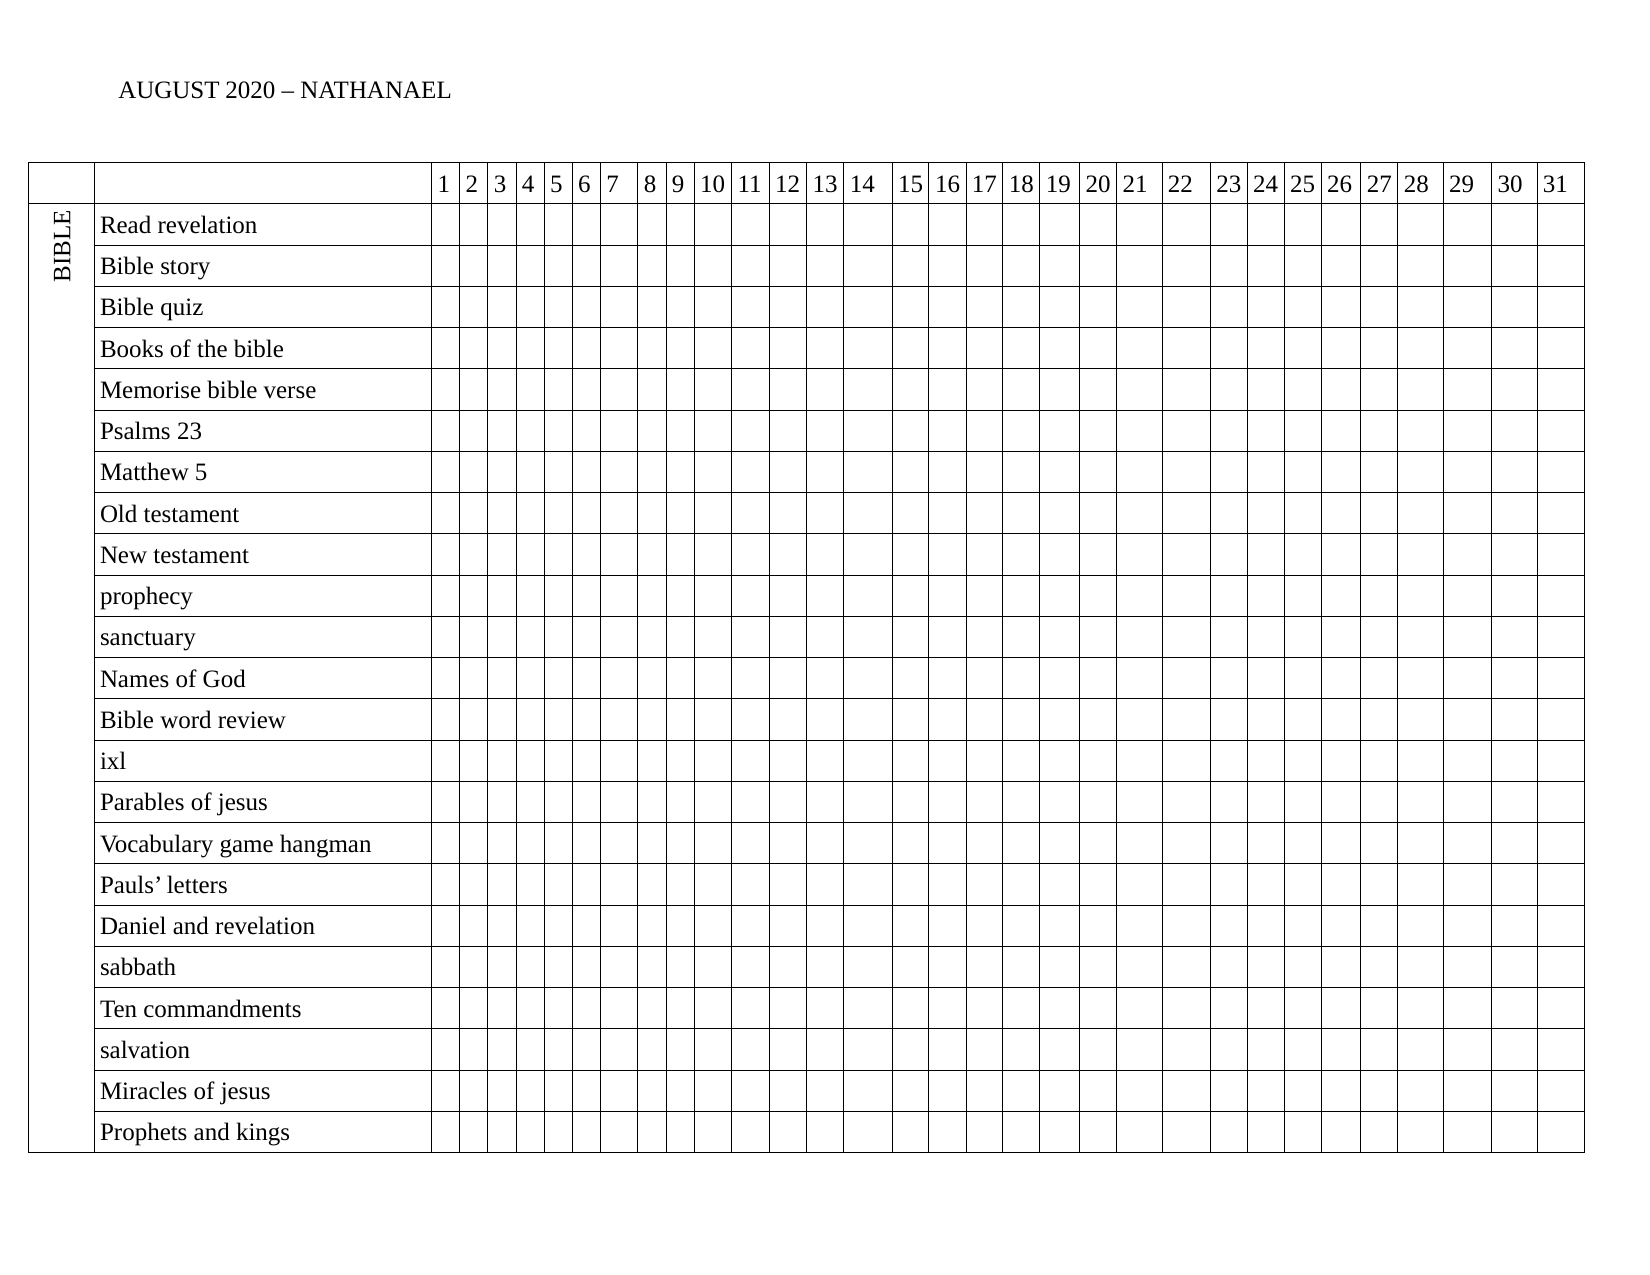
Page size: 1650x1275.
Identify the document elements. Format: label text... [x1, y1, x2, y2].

table_cell [695, 411, 731, 451]
table_cell [844, 699, 892, 739]
table_cell [488, 246, 516, 286]
table_header 15 [893, 163, 928, 203]
table_cell [460, 699, 487, 739]
table_cell [732, 328, 769, 368]
table_cell [1322, 452, 1360, 492]
table_cell [807, 658, 843, 698]
table_cell [432, 1112, 459, 1152]
table_cell [638, 452, 666, 492]
table_cell [488, 1112, 516, 1152]
table_cell [432, 1071, 459, 1111]
table_cell [1211, 1112, 1247, 1152]
table_cell [638, 576, 666, 616]
table_cell [1040, 287, 1079, 327]
table_cell [1361, 782, 1397, 822]
table_cell [1285, 534, 1321, 574]
table_cell [1248, 287, 1284, 327]
table_cell [1211, 699, 1247, 739]
table_cell [1040, 617, 1079, 657]
table_cell [807, 823, 843, 863]
table_cell [573, 823, 600, 863]
table_cell [488, 328, 516, 368]
table_header 14 [844, 163, 892, 203]
table_cell [1361, 328, 1397, 368]
table_cell [1322, 823, 1360, 863]
table_cell [1248, 658, 1284, 698]
table_cell [573, 1112, 600, 1152]
table_cell [488, 1071, 516, 1111]
table_cell [844, 534, 892, 574]
table_cell [517, 534, 544, 574]
table_cell [1163, 534, 1210, 574]
table_cell [517, 699, 544, 739]
table_cell [1398, 1071, 1443, 1111]
table_cell [1444, 741, 1491, 781]
table_cell [695, 328, 731, 368]
table_cell [1003, 947, 1039, 987]
table_cell [929, 988, 966, 1028]
table_cell [1211, 204, 1247, 244]
table_cell [695, 947, 731, 987]
table_cell [1040, 782, 1079, 822]
table_cell [1040, 906, 1079, 946]
table_header 9 [667, 163, 694, 203]
table_cell [1248, 204, 1284, 244]
table_cell [545, 246, 572, 286]
table_cell [1538, 246, 1584, 286]
table_cell [601, 1029, 637, 1069]
table_cell [893, 287, 928, 327]
table_cell [929, 246, 966, 286]
table_cell Parables of jesus [95, 782, 431, 822]
table_cell [1248, 369, 1284, 409]
table_cell [545, 906, 572, 946]
table_cell [488, 988, 516, 1028]
table_cell [844, 988, 892, 1028]
table_cell [517, 1112, 544, 1152]
table_cell [1248, 493, 1284, 533]
table_cell [545, 204, 572, 244]
table_cell [1040, 204, 1079, 244]
table_header 20 [1080, 163, 1116, 203]
table_header 24 [1248, 163, 1284, 203]
table_cell [1003, 246, 1039, 286]
table_cell [1040, 328, 1079, 368]
table_cell [1492, 906, 1537, 946]
table_cell [770, 947, 806, 987]
table_cell [807, 1112, 843, 1152]
table_cell [1285, 576, 1321, 616]
table_cell [432, 823, 459, 863]
table_cell [1080, 988, 1116, 1028]
table_cell [732, 369, 769, 409]
table_cell [732, 823, 769, 863]
table_cell [545, 699, 572, 739]
table_cell [1080, 947, 1116, 987]
table_cell Daniel and revelation [95, 906, 431, 946]
table_cell [929, 947, 966, 987]
table_cell Vocabulary game hangman [95, 823, 431, 863]
table_cell [893, 658, 928, 698]
table_cell [460, 576, 487, 616]
table_cell [1538, 452, 1584, 492]
table_cell [1492, 1112, 1537, 1152]
table_cell [638, 658, 666, 698]
table_cell [638, 1112, 666, 1152]
table_cell [601, 287, 637, 327]
table_cell [638, 411, 666, 451]
table_cell [807, 864, 843, 904]
table_cell [1398, 493, 1443, 533]
table_cell [770, 658, 806, 698]
table_cell [545, 369, 572, 409]
table_header [29, 163, 94, 203]
table_cell [807, 369, 843, 409]
table_cell ixl [95, 741, 431, 781]
table_cell [1492, 204, 1537, 244]
table_cell [545, 782, 572, 822]
table_cell [517, 411, 544, 451]
table_cell [1322, 411, 1360, 451]
table_cell [488, 493, 516, 533]
table_cell [573, 864, 600, 904]
table_cell [1080, 617, 1116, 657]
table_cell [545, 864, 572, 904]
table_cell [695, 1029, 731, 1069]
table_cell [545, 287, 572, 327]
table_cell [573, 534, 600, 574]
table_cell [807, 699, 843, 739]
table_cell [1398, 864, 1443, 904]
table_cell [1117, 864, 1162, 904]
table_cell [1444, 287, 1491, 327]
table_cell [1492, 246, 1537, 286]
table_cell [1003, 328, 1039, 368]
table_cell [1163, 328, 1210, 368]
table_cell [638, 864, 666, 904]
table_cell Matthew 5 [95, 452, 431, 492]
table_header 12 [770, 163, 806, 203]
table_cell [1361, 988, 1397, 1028]
table_cell [545, 741, 572, 781]
table_cell sabbath [95, 947, 431, 987]
table_cell [695, 287, 731, 327]
table_cell [1492, 782, 1537, 822]
table_cell [432, 617, 459, 657]
table_cell [1322, 287, 1360, 327]
table_cell [573, 493, 600, 533]
table_cell [1322, 369, 1360, 409]
table_cell [1492, 988, 1537, 1028]
table_cell [517, 617, 544, 657]
table_cell [732, 1112, 769, 1152]
table_cell [1003, 1071, 1039, 1111]
table_cell [1444, 1029, 1491, 1069]
table_cell [807, 906, 843, 946]
table_cell [460, 617, 487, 657]
table_cell [638, 741, 666, 781]
table_cell [1163, 369, 1210, 409]
table_cell [1361, 699, 1397, 739]
table_cell [770, 411, 806, 451]
table_cell [1538, 617, 1584, 657]
table_cell [929, 576, 966, 616]
table_cell [1285, 204, 1321, 244]
table_cell [601, 906, 637, 946]
table_cell [1248, 328, 1284, 368]
table_cell [695, 576, 731, 616]
table_cell [488, 864, 516, 904]
table_cell [893, 1029, 928, 1069]
table_cell [770, 452, 806, 492]
table_cell [967, 246, 1002, 286]
table_cell [460, 452, 487, 492]
table_cell [460, 947, 487, 987]
table_cell [1322, 782, 1360, 822]
table_cell [844, 452, 892, 492]
table_cell [1538, 287, 1584, 327]
table_cell [1285, 617, 1321, 657]
table_header 28 [1398, 163, 1443, 203]
table_cell [638, 823, 666, 863]
table_cell [1040, 988, 1079, 1028]
table_cell [1080, 1112, 1116, 1152]
table_cell [1444, 947, 1491, 987]
table_cell [638, 369, 666, 409]
table_cell [1117, 988, 1162, 1028]
table_cell [695, 782, 731, 822]
table_cell [1361, 1071, 1397, 1111]
table_cell [638, 493, 666, 533]
table_cell New testament [95, 534, 431, 574]
table_cell [1361, 947, 1397, 987]
table_cell [1080, 369, 1116, 409]
table_cell Read revelation [95, 204, 431, 244]
table_cell [1080, 699, 1116, 739]
table_cell [844, 906, 892, 946]
table_cell [1163, 493, 1210, 533]
table_cell [488, 534, 516, 574]
table_cell [545, 534, 572, 574]
table_header 3 [488, 163, 516, 203]
table_cell [1322, 246, 1360, 286]
table_cell [1398, 658, 1443, 698]
table_cell [844, 204, 892, 244]
table_cell [1040, 1112, 1079, 1152]
table_header 18 [1003, 163, 1039, 203]
table_cell [1040, 823, 1079, 863]
table_cell [1361, 823, 1397, 863]
table_cell [1211, 534, 1247, 574]
table_cell [517, 204, 544, 244]
table_cell [929, 1029, 966, 1069]
table_cell [1398, 906, 1443, 946]
table_cell [573, 1029, 600, 1069]
table_cell [1080, 411, 1116, 451]
table_cell [1492, 617, 1537, 657]
table_cell [893, 741, 928, 781]
table_cell [732, 576, 769, 616]
table_cell [460, 204, 487, 244]
table_cell [1538, 741, 1584, 781]
table_cell [967, 411, 1002, 451]
table_cell [1211, 369, 1247, 409]
table_cell [517, 988, 544, 1028]
table_cell [1117, 452, 1162, 492]
table_cell [893, 1112, 928, 1152]
table_cell [1080, 906, 1116, 946]
table_cell [1398, 699, 1443, 739]
table_cell [1322, 204, 1360, 244]
table_cell [807, 741, 843, 781]
table_header 17 [967, 163, 1002, 203]
table_cell [929, 411, 966, 451]
table_cell [1538, 988, 1584, 1028]
table_header 27 [1361, 163, 1397, 203]
table_cell [1538, 699, 1584, 739]
table_cell [1285, 658, 1321, 698]
table_cell [1322, 1112, 1360, 1152]
table_cell [545, 947, 572, 987]
table_cell [844, 1029, 892, 1069]
table_cell [1248, 741, 1284, 781]
table_cell [893, 782, 928, 822]
table_cell [1003, 411, 1039, 451]
table_cell [601, 699, 637, 739]
table_cell [517, 1029, 544, 1069]
table_cell [844, 741, 892, 781]
table_cell [1444, 369, 1491, 409]
table_cell [601, 658, 637, 698]
table_cell [1398, 246, 1443, 286]
table_cell [545, 658, 572, 698]
table_cell [667, 699, 694, 739]
table_cell [967, 534, 1002, 574]
table_cell [732, 287, 769, 327]
table_cell [638, 617, 666, 657]
table_cell sanctuary [95, 617, 431, 657]
table_cell [1163, 699, 1210, 739]
table_cell [695, 741, 731, 781]
table_cell [807, 534, 843, 574]
table_cell [1361, 658, 1397, 698]
table_cell [732, 204, 769, 244]
table_cell [1538, 1112, 1584, 1152]
table_cell [929, 328, 966, 368]
table_cell [517, 906, 544, 946]
table_cell [1538, 576, 1584, 616]
table_cell [1398, 823, 1443, 863]
table_cell [545, 452, 572, 492]
table_cell [1444, 782, 1491, 822]
table_cell [1538, 947, 1584, 987]
table_cell [770, 369, 806, 409]
table_cell [573, 782, 600, 822]
table_cell [1117, 617, 1162, 657]
table_cell [1361, 287, 1397, 327]
table_cell [1117, 947, 1162, 987]
table_cell [638, 204, 666, 244]
table_cell [1492, 452, 1537, 492]
table_cell [460, 411, 487, 451]
table_cell [770, 287, 806, 327]
table_header 6 [573, 163, 600, 203]
table_cell [929, 864, 966, 904]
table_cell [1322, 906, 1360, 946]
table_cell [1248, 534, 1284, 574]
table_cell [929, 782, 966, 822]
table_cell [844, 864, 892, 904]
table_cell [770, 1071, 806, 1111]
table_cell [770, 493, 806, 533]
table_cell [967, 1029, 1002, 1069]
table_cell [517, 246, 544, 286]
table_cell [1163, 658, 1210, 698]
table_cell [488, 741, 516, 781]
table_cell [1003, 534, 1039, 574]
table_cell Miracles of jesus [95, 1071, 431, 1111]
table_cell [460, 493, 487, 533]
table_cell [1003, 658, 1039, 698]
table_cell [929, 617, 966, 657]
table_cell [807, 1071, 843, 1111]
table_header 29 [1444, 163, 1491, 203]
table_cell [844, 947, 892, 987]
table_cell [1322, 947, 1360, 987]
table_cell [638, 328, 666, 368]
table_cell [695, 1071, 731, 1111]
table_cell [844, 576, 892, 616]
table_cell [1080, 1029, 1116, 1069]
table_cell [460, 906, 487, 946]
table_cell [1444, 204, 1491, 244]
table_cell [1211, 906, 1247, 946]
table_cell [1444, 411, 1491, 451]
table_cell [638, 699, 666, 739]
table_cell [488, 369, 516, 409]
table_cell [1117, 369, 1162, 409]
table_cell [601, 617, 637, 657]
table_cell [601, 947, 637, 987]
table_cell Pauls’ letters [95, 864, 431, 904]
table_header 30 [1492, 163, 1537, 203]
table_cell [573, 947, 600, 987]
table_cell [1163, 287, 1210, 327]
table_cell [1444, 328, 1491, 368]
table_cell [1361, 1112, 1397, 1152]
table_cell [1080, 246, 1116, 286]
table_cell [929, 1112, 966, 1152]
table_cell [844, 246, 892, 286]
table_cell [1248, 823, 1284, 863]
table_cell [1040, 369, 1079, 409]
table_cell [1163, 452, 1210, 492]
table_cell [1003, 988, 1039, 1028]
table_cell [573, 1071, 600, 1111]
table_cell Ten commandments [95, 988, 431, 1028]
table_header 21 [1117, 163, 1162, 203]
table_cell [638, 287, 666, 327]
table_cell [1538, 534, 1584, 574]
table_cell [1444, 823, 1491, 863]
table_cell [545, 617, 572, 657]
table_cell [1285, 411, 1321, 451]
table_cell [695, 658, 731, 698]
table_cell [732, 947, 769, 987]
table_cell Psalms 23 [95, 411, 431, 451]
table_cell [1003, 782, 1039, 822]
table_cell [893, 204, 928, 244]
table_cell [695, 493, 731, 533]
table_header 1 [432, 163, 459, 203]
table_cell [1492, 947, 1537, 987]
table_cell [893, 699, 928, 739]
table_cell [893, 864, 928, 904]
table_cell [1398, 988, 1443, 1028]
table_cell [667, 534, 694, 574]
table_cell [929, 287, 966, 327]
table_cell [601, 988, 637, 1028]
table_cell [807, 411, 843, 451]
table_cell [929, 452, 966, 492]
table_cell [545, 493, 572, 533]
table_cell [1285, 369, 1321, 409]
table_cell [460, 782, 487, 822]
table_cell [844, 782, 892, 822]
table_cell [1211, 1071, 1247, 1111]
table_cell [929, 741, 966, 781]
table_cell [1211, 1029, 1247, 1069]
table_cell [732, 493, 769, 533]
table_cell [601, 823, 637, 863]
table_cell [1398, 1029, 1443, 1069]
table_cell [488, 906, 516, 946]
table_cell [695, 452, 731, 492]
table_cell [1211, 947, 1247, 987]
table_cell [1080, 204, 1116, 244]
table_cell [695, 369, 731, 409]
table_cell [1285, 947, 1321, 987]
table_cell [1322, 328, 1360, 368]
table_cell [1040, 864, 1079, 904]
table_cell [732, 864, 769, 904]
table_cell [1361, 493, 1397, 533]
table_header 7 [601, 163, 637, 203]
table_cell [1538, 1071, 1584, 1111]
table_cell [929, 823, 966, 863]
table_cell [770, 328, 806, 368]
table_cell [770, 576, 806, 616]
table_cell [1003, 452, 1039, 492]
table_cell [1003, 617, 1039, 657]
table_cell [601, 576, 637, 616]
table_header [95, 163, 431, 203]
table_cell [929, 493, 966, 533]
table_cell [460, 246, 487, 286]
table_cell [1444, 658, 1491, 698]
table_cell [601, 493, 637, 533]
table_cell [893, 452, 928, 492]
table_cell [1040, 741, 1079, 781]
table_cell [1538, 328, 1584, 368]
table_cell [967, 823, 1002, 863]
table_cell [1361, 204, 1397, 244]
table_cell [667, 782, 694, 822]
table_cell [967, 906, 1002, 946]
table_cell [573, 452, 600, 492]
table_cell [1117, 1112, 1162, 1152]
table_cell [1285, 287, 1321, 327]
table_cell [545, 328, 572, 368]
table_cell [1040, 534, 1079, 574]
table_cell [601, 1112, 637, 1152]
table_cell [1117, 699, 1162, 739]
table_cell [488, 617, 516, 657]
table_cell [732, 452, 769, 492]
table_cell [1248, 617, 1284, 657]
table_cell [1248, 947, 1284, 987]
table_header 8 [638, 163, 666, 203]
table_cell [1211, 287, 1247, 327]
table_cell [1163, 1112, 1210, 1152]
table_cell [1398, 782, 1443, 822]
table_cell [770, 617, 806, 657]
table_cell [545, 823, 572, 863]
table_cell [1117, 287, 1162, 327]
table_cell [967, 576, 1002, 616]
table_cell [1492, 369, 1537, 409]
table_cell [1322, 699, 1360, 739]
table_cell [1492, 493, 1537, 533]
table_cell [667, 493, 694, 533]
table_cell [432, 411, 459, 451]
table_cell [432, 1029, 459, 1069]
table_cell [732, 411, 769, 451]
table_cell [844, 287, 892, 327]
table_cell [573, 246, 600, 286]
table_cell [1492, 1071, 1537, 1111]
table_cell [460, 287, 487, 327]
table_cell [1117, 493, 1162, 533]
table_cell [1080, 823, 1116, 863]
table_cell [1285, 493, 1321, 533]
table_cell [432, 204, 459, 244]
table_cell [667, 1029, 694, 1069]
table_cell [1040, 452, 1079, 492]
table_cell [929, 204, 966, 244]
table_cell [732, 699, 769, 739]
table_cell [488, 782, 516, 822]
table_cell [545, 576, 572, 616]
table_cell [1117, 1071, 1162, 1111]
table_cell [638, 1029, 666, 1069]
table_cell [488, 947, 516, 987]
table_cell [844, 1112, 892, 1152]
table_cell [695, 204, 731, 244]
table_cell [967, 369, 1002, 409]
table_cell [1444, 906, 1491, 946]
table_cell [667, 741, 694, 781]
table_cell [601, 369, 637, 409]
table_cell [432, 576, 459, 616]
table_cell [1322, 493, 1360, 533]
table_cell [1163, 906, 1210, 946]
table_cell [667, 988, 694, 1028]
table_cell [545, 1112, 572, 1152]
table_cell [638, 947, 666, 987]
table_cell [844, 658, 892, 698]
table_cell [638, 906, 666, 946]
table_cell [893, 988, 928, 1028]
table_cell [1117, 1029, 1162, 1069]
table_cell [770, 699, 806, 739]
table_cell [1538, 906, 1584, 946]
table_cell [1444, 246, 1491, 286]
table_cell [807, 576, 843, 616]
table_cell [1361, 741, 1397, 781]
table_cell [770, 906, 806, 946]
table_cell [1040, 411, 1079, 451]
table_cell [1080, 1071, 1116, 1111]
table_cell [1322, 658, 1360, 698]
table_cell [488, 452, 516, 492]
table_cell [1211, 617, 1247, 657]
table_cell [893, 411, 928, 451]
table_cell [667, 617, 694, 657]
table_cell [432, 947, 459, 987]
table_cell [1117, 328, 1162, 368]
table_cell [1398, 328, 1443, 368]
table_cell [1117, 741, 1162, 781]
table_cell [1003, 369, 1039, 409]
table_cell [893, 534, 928, 574]
table_cell [1040, 947, 1079, 987]
table_cell [667, 576, 694, 616]
table_cell [1322, 988, 1360, 1028]
table_cell [1163, 1029, 1210, 1069]
table_cell [770, 246, 806, 286]
table_cell [667, 287, 694, 327]
table_cell [460, 534, 487, 574]
table_cell [770, 782, 806, 822]
table_cell [967, 452, 1002, 492]
table_cell [1248, 988, 1284, 1028]
table_cell [1538, 658, 1584, 698]
table_cell [1211, 411, 1247, 451]
table_cell [1117, 534, 1162, 574]
table_cell [432, 988, 459, 1028]
table_cell [732, 906, 769, 946]
table_cell [1117, 906, 1162, 946]
table_cell [695, 246, 731, 286]
table_cell [1248, 576, 1284, 616]
table_header 26 [1322, 163, 1360, 203]
table_cell [732, 617, 769, 657]
table_cell [844, 411, 892, 451]
table_cell [1080, 658, 1116, 698]
table_cell [1361, 576, 1397, 616]
table_cell prophecy [95, 576, 431, 616]
table_cell [807, 988, 843, 1028]
table_cell [732, 534, 769, 574]
table_cell [732, 246, 769, 286]
table_cell Bible quiz [95, 287, 431, 327]
table_cell [1080, 782, 1116, 822]
table_cell [573, 328, 600, 368]
table_cell [1398, 204, 1443, 244]
table_cell [1538, 864, 1584, 904]
table_cell Bible story [95, 246, 431, 286]
table_cell [1285, 782, 1321, 822]
table_cell [1492, 328, 1537, 368]
table_cell [770, 823, 806, 863]
table_cell [1003, 1029, 1039, 1069]
table_cell [1211, 658, 1247, 698]
table_cell [1538, 1029, 1584, 1069]
table_cell [1248, 864, 1284, 904]
table_cell [770, 204, 806, 244]
table_cell [1444, 1071, 1491, 1111]
table_cell [601, 741, 637, 781]
table_cell [1003, 287, 1039, 327]
table_cell [1361, 369, 1397, 409]
table_cell [1117, 411, 1162, 451]
table_cell [1398, 534, 1443, 574]
table_cell [1285, 1029, 1321, 1069]
table_cell [638, 782, 666, 822]
table_cell [807, 287, 843, 327]
table_cell [517, 864, 544, 904]
table_cell [1163, 947, 1210, 987]
table_cell [1492, 1029, 1537, 1069]
table_cell [517, 287, 544, 327]
table_cell [601, 864, 637, 904]
table_cell [667, 369, 694, 409]
table_cell [1492, 411, 1537, 451]
table_cell [1163, 823, 1210, 863]
table_cell [732, 1029, 769, 1069]
table_cell [1003, 864, 1039, 904]
table_cell [1163, 411, 1210, 451]
table_cell [667, 947, 694, 987]
table_cell [1003, 699, 1039, 739]
table_cell [638, 246, 666, 286]
table_cell [667, 411, 694, 451]
table_cell [1003, 906, 1039, 946]
table_header 31 [1538, 163, 1584, 203]
table_cell [1538, 411, 1584, 451]
table_cell [1003, 823, 1039, 863]
table_cell [1398, 411, 1443, 451]
table_header 5 [545, 163, 572, 203]
table_cell [517, 947, 544, 987]
table_header 13 [807, 163, 843, 203]
table_cell [1040, 1071, 1079, 1111]
table_cell [1248, 699, 1284, 739]
table_cell [638, 534, 666, 574]
table_cell [601, 204, 637, 244]
table_cell [807, 617, 843, 657]
table_cell [1322, 617, 1360, 657]
table_cell [460, 741, 487, 781]
table_cell [770, 864, 806, 904]
table_header 22 [1163, 163, 1210, 203]
table_cell [488, 1029, 516, 1069]
table_cell [844, 369, 892, 409]
table_cell [695, 988, 731, 1028]
table_cell [1080, 287, 1116, 327]
table_cell [967, 287, 1002, 327]
table_cell [573, 658, 600, 698]
table_cell [929, 1071, 966, 1111]
table_cell [770, 988, 806, 1028]
table_cell [1040, 246, 1079, 286]
table_cell [967, 988, 1002, 1028]
table_cell [1248, 782, 1284, 822]
table_cell [893, 617, 928, 657]
table_cell [432, 864, 459, 904]
table_cell [1117, 823, 1162, 863]
table_cell [1211, 576, 1247, 616]
table_cell [432, 699, 459, 739]
table_cell [573, 411, 600, 451]
table_cell [573, 204, 600, 244]
table_cell [807, 493, 843, 533]
table_cell [1080, 328, 1116, 368]
table_cell Bible word review [95, 699, 431, 739]
table_cell [770, 534, 806, 574]
table_cell [967, 328, 1002, 368]
table_cell [1492, 287, 1537, 327]
table_cell [517, 452, 544, 492]
table_cell [1211, 452, 1247, 492]
table_cell [1003, 493, 1039, 533]
table_cell [732, 741, 769, 781]
table_cell [1117, 782, 1162, 822]
table_cell [460, 328, 487, 368]
table_cell [1080, 576, 1116, 616]
table_cell [1492, 699, 1537, 739]
table_cell [488, 411, 516, 451]
table_cell [517, 369, 544, 409]
table_cell [1444, 452, 1491, 492]
table_cell [807, 204, 843, 244]
table_cell [517, 782, 544, 822]
table_cell [432, 287, 459, 327]
table_cell [432, 906, 459, 946]
table_cell [517, 493, 544, 533]
table_cell [667, 823, 694, 863]
table_cell salvation [95, 1029, 431, 1069]
table_cell [1163, 988, 1210, 1028]
table_cell [488, 576, 516, 616]
table_cell [1163, 864, 1210, 904]
table_cell [667, 1071, 694, 1111]
table_cell [1538, 369, 1584, 409]
table_cell [432, 328, 459, 368]
table_cell [460, 823, 487, 863]
table_cell [695, 823, 731, 863]
table_cell [695, 534, 731, 574]
table_cell [667, 204, 694, 244]
table_cell [695, 617, 731, 657]
table_cell [1040, 699, 1079, 739]
table_cell [893, 493, 928, 533]
table_cell [967, 782, 1002, 822]
table_cell [1361, 411, 1397, 451]
table_cell [1538, 493, 1584, 533]
table_cell [1398, 617, 1443, 657]
table_cell [1322, 741, 1360, 781]
table_cell [517, 741, 544, 781]
table_cell [545, 411, 572, 451]
table_cell [732, 1071, 769, 1111]
table_cell [732, 988, 769, 1028]
table_cell [460, 658, 487, 698]
table_cell [1361, 864, 1397, 904]
table_cell [545, 1029, 572, 1069]
table_cell [1285, 328, 1321, 368]
table_cell [1538, 823, 1584, 863]
table_cell [807, 1029, 843, 1069]
table_cell [517, 576, 544, 616]
table_cell [893, 369, 928, 409]
table_cell [1163, 204, 1210, 244]
table_cell [1285, 988, 1321, 1028]
table_cell [667, 328, 694, 368]
table_cell [1444, 617, 1491, 657]
table_cell [844, 823, 892, 863]
table_cell [893, 947, 928, 987]
table_header 19 [1040, 163, 1079, 203]
table_cell Books of the bible [95, 328, 431, 368]
table_cell [573, 617, 600, 657]
table_cell [488, 287, 516, 327]
table_cell [667, 864, 694, 904]
table_cell [460, 864, 487, 904]
table_cell [893, 1071, 928, 1111]
table_cell [1003, 741, 1039, 781]
table_cell [1163, 741, 1210, 781]
table_cell Old testament [95, 493, 431, 533]
table_cell [1285, 1112, 1321, 1152]
table_cell [893, 328, 928, 368]
table_cell [517, 1071, 544, 1111]
table_cell [893, 576, 928, 616]
table_cell [573, 699, 600, 739]
table_cell [695, 906, 731, 946]
table_cell [601, 782, 637, 822]
table_cell [967, 864, 1002, 904]
table_cell [573, 369, 600, 409]
table_cell [1361, 534, 1397, 574]
table_cell [770, 1112, 806, 1152]
table_cell [967, 658, 1002, 698]
table_cell [1492, 576, 1537, 616]
table_cell Names of God [95, 658, 431, 698]
table_cell [460, 1112, 487, 1152]
table_cell [601, 328, 637, 368]
table_cell [929, 534, 966, 574]
table_cell [460, 1071, 487, 1111]
table_cell [1040, 576, 1079, 616]
table_cell [1492, 823, 1537, 863]
table_cell [1492, 741, 1537, 781]
table_cell [488, 823, 516, 863]
table_cell [638, 988, 666, 1028]
table_cell [601, 1071, 637, 1111]
table_cell [1285, 452, 1321, 492]
table_cell [967, 1071, 1002, 1111]
table_cell [1163, 576, 1210, 616]
table_cell [807, 947, 843, 987]
table_cell [695, 864, 731, 904]
table_cell [1361, 452, 1397, 492]
table_cell [488, 658, 516, 698]
table_cell [770, 1029, 806, 1069]
table_header 23 [1211, 163, 1247, 203]
table_cell [1285, 246, 1321, 286]
table_cell [460, 369, 487, 409]
table_cell [1211, 988, 1247, 1028]
table_cell [844, 328, 892, 368]
table_cell [432, 246, 459, 286]
table_cell [545, 1071, 572, 1111]
table_cell [893, 906, 928, 946]
table_cell [1080, 452, 1116, 492]
table_cell [667, 658, 694, 698]
table_cell [1285, 1071, 1321, 1111]
table_cell [432, 493, 459, 533]
table_cell [893, 823, 928, 863]
table_cell BIBLE [29, 204, 94, 1152]
table_header 2 [460, 163, 487, 203]
table_cell [1080, 864, 1116, 904]
table_cell [967, 741, 1002, 781]
table_header 10 [695, 163, 731, 203]
table_cell [667, 452, 694, 492]
table_cell [1285, 823, 1321, 863]
table_cell [488, 699, 516, 739]
table_cell [1285, 864, 1321, 904]
table_cell [1163, 246, 1210, 286]
table_cell [573, 741, 600, 781]
table_cell [967, 493, 1002, 533]
table_cell [732, 658, 769, 698]
table_cell [1398, 741, 1443, 781]
table_cell [1444, 988, 1491, 1028]
table_cell [667, 906, 694, 946]
table_cell [1361, 1029, 1397, 1069]
table_cell [573, 287, 600, 327]
table_cell [967, 947, 1002, 987]
table_cell [1322, 576, 1360, 616]
table_cell [807, 246, 843, 286]
table_header 11 [732, 163, 769, 203]
table_cell [1040, 1029, 1079, 1069]
table_cell [1398, 287, 1443, 327]
table_cell [1040, 493, 1079, 533]
table_cell [967, 617, 1002, 657]
table_cell [1163, 617, 1210, 657]
table_cell [807, 452, 843, 492]
table_cell [517, 328, 544, 368]
table_cell [517, 658, 544, 698]
table_header 4 [517, 163, 544, 203]
table_cell [732, 782, 769, 822]
table_cell [929, 658, 966, 698]
table_cell [1285, 741, 1321, 781]
table_cell [1117, 204, 1162, 244]
table_cell [1322, 1071, 1360, 1111]
table_cell [1117, 576, 1162, 616]
table_cell [1398, 452, 1443, 492]
table_cell Memorise bible verse [95, 369, 431, 409]
table_cell [695, 1112, 731, 1152]
table_cell [545, 988, 572, 1028]
table_cell [1322, 1029, 1360, 1069]
table_cell [460, 1029, 487, 1069]
table_cell [1538, 204, 1584, 244]
table_cell [488, 204, 516, 244]
table_cell [573, 988, 600, 1028]
table_cell [432, 741, 459, 781]
table_cell [1285, 906, 1321, 946]
table_cell [844, 617, 892, 657]
table_cell [460, 988, 487, 1028]
table_cell [601, 534, 637, 574]
table_cell [1285, 699, 1321, 739]
table_cell [1361, 617, 1397, 657]
table_cell [929, 906, 966, 946]
table_cell [844, 1071, 892, 1111]
table_cell [1248, 411, 1284, 451]
table_cell [573, 906, 600, 946]
table_cell [1444, 534, 1491, 574]
table_cell [1211, 864, 1247, 904]
table_cell [1492, 864, 1537, 904]
table_cell [601, 246, 637, 286]
table_cell [1211, 328, 1247, 368]
table_cell [1211, 246, 1247, 286]
table_cell [1117, 246, 1162, 286]
table_cell [1492, 658, 1537, 698]
table_cell [1444, 576, 1491, 616]
table_cell [1003, 1112, 1039, 1152]
table_cell [1211, 493, 1247, 533]
table_cell [1248, 1112, 1284, 1152]
table_cell [1163, 782, 1210, 822]
table_cell [1163, 1071, 1210, 1111]
table_cell [893, 246, 928, 286]
table_cell [1117, 658, 1162, 698]
table_cell [573, 576, 600, 616]
table_cell [601, 411, 637, 451]
table_cell [1398, 1112, 1443, 1152]
table_header 16 [929, 163, 966, 203]
table_cell [1003, 204, 1039, 244]
table_cell Prophets and kings [95, 1112, 431, 1152]
table_cell [967, 1112, 1002, 1152]
table_cell [1398, 947, 1443, 987]
table_cell [638, 1071, 666, 1111]
table_cell [844, 493, 892, 533]
table_cell [1080, 493, 1116, 533]
table_cell [432, 782, 459, 822]
table_cell [1211, 741, 1247, 781]
table_cell [1361, 906, 1397, 946]
table_cell [695, 699, 731, 739]
table_cell [432, 658, 459, 698]
table_cell [1444, 493, 1491, 533]
table_cell [929, 369, 966, 409]
table_cell [667, 246, 694, 286]
table_cell [929, 699, 966, 739]
table_cell [1322, 534, 1360, 574]
table_cell [1003, 576, 1039, 616]
table_cell [1538, 782, 1584, 822]
table_cell [1080, 534, 1116, 574]
table_cell [1492, 534, 1537, 574]
table_cell [1248, 1029, 1284, 1069]
table_cell [432, 534, 459, 574]
table_header 25 [1285, 163, 1321, 203]
table_cell [601, 452, 637, 492]
table_cell [1248, 1071, 1284, 1111]
table_cell [967, 204, 1002, 244]
table_cell [667, 1112, 694, 1152]
table_cell [1398, 369, 1443, 409]
table_cell [432, 369, 459, 409]
table_cell [1444, 699, 1491, 739]
table_cell [517, 823, 544, 863]
table_cell [1444, 1112, 1491, 1152]
table_cell [770, 741, 806, 781]
table_cell [967, 699, 1002, 739]
table_cell [1361, 246, 1397, 286]
table_cell [1322, 864, 1360, 904]
table_cell [1444, 864, 1491, 904]
table_cell [807, 328, 843, 368]
table_cell [1248, 452, 1284, 492]
table_cell [432, 452, 459, 492]
table_cell [1040, 658, 1079, 698]
table_cell [1248, 246, 1284, 286]
table_cell [1398, 576, 1443, 616]
table_cell [1080, 741, 1116, 781]
table_cell [807, 782, 843, 822]
table_cell [1211, 782, 1247, 822]
table_cell [1211, 823, 1247, 863]
table_cell [1248, 906, 1284, 946]
